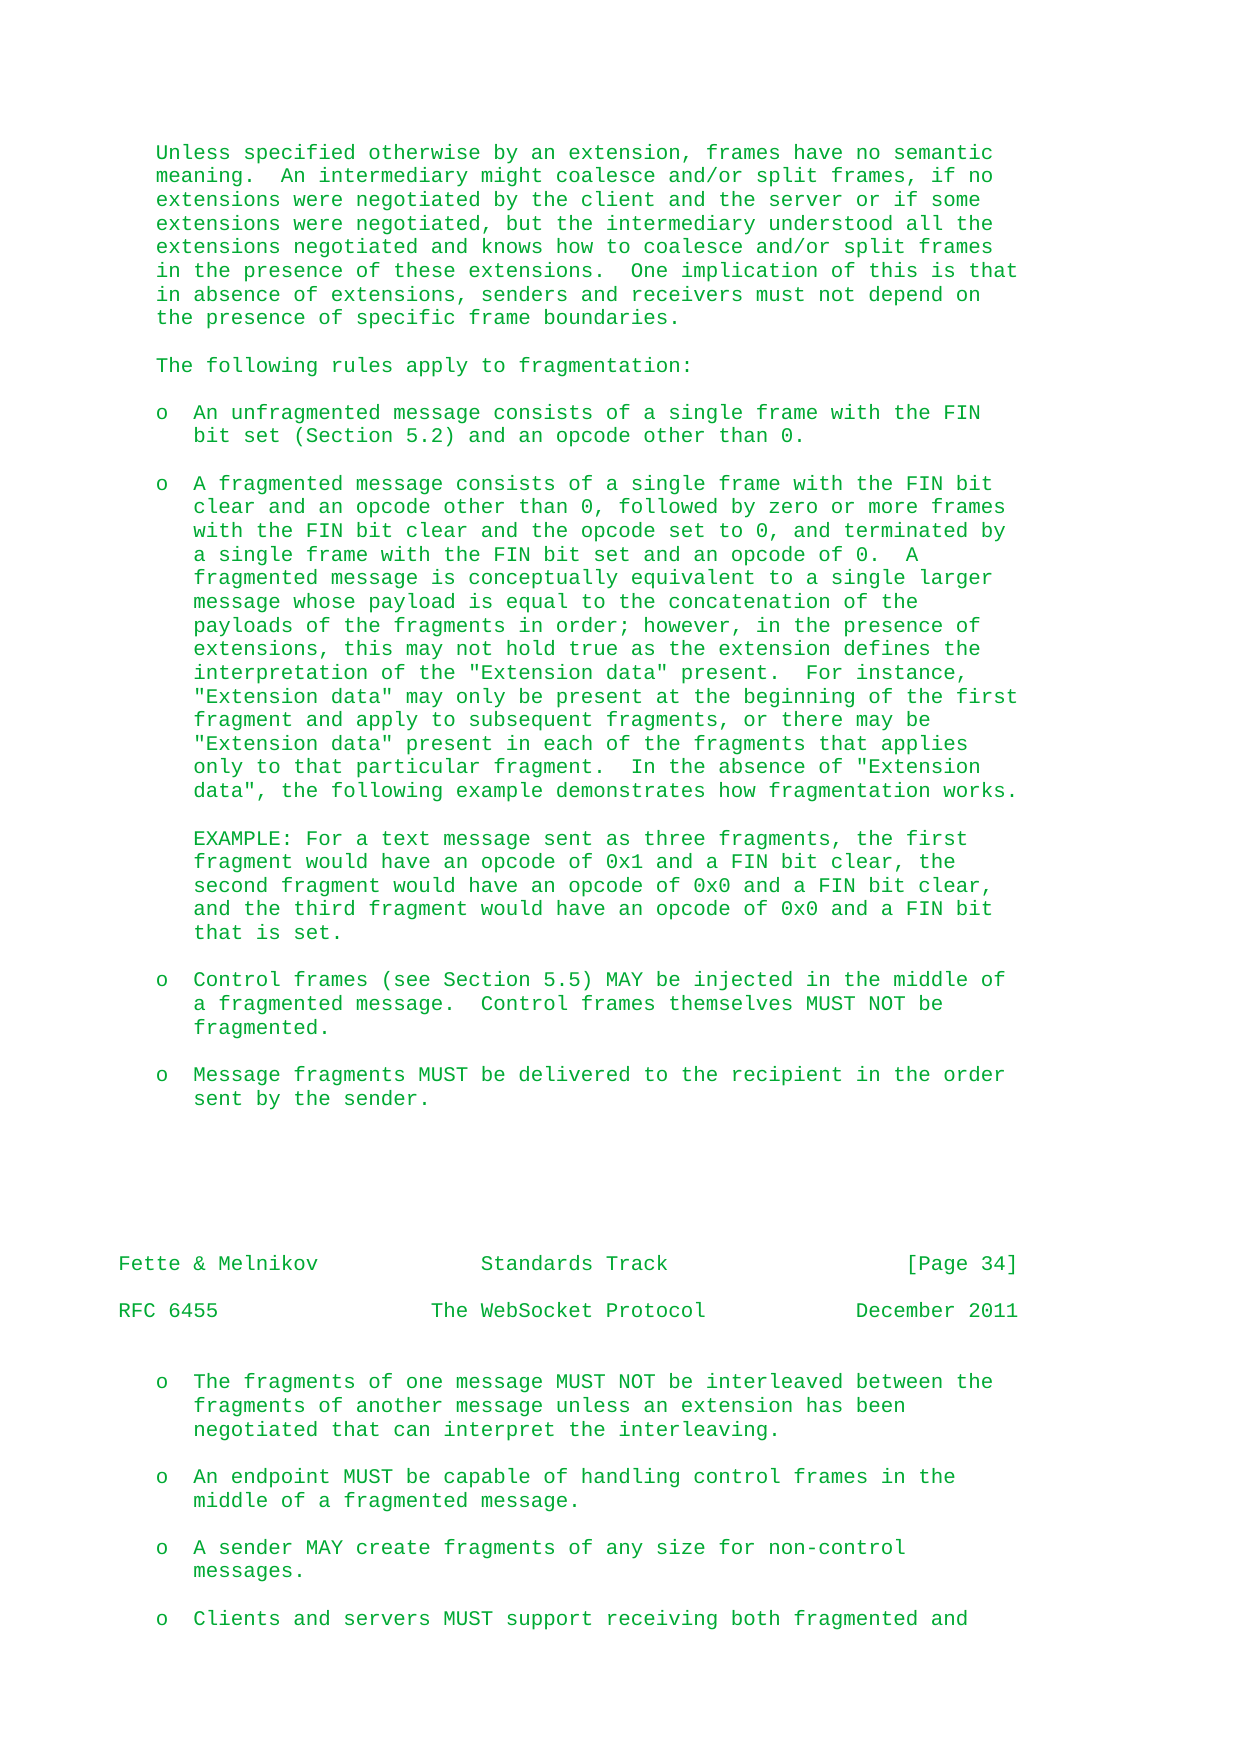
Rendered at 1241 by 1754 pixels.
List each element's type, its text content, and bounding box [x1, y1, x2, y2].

text fragment and apply to subsequent fragments, or there may be [118, 709, 1122, 733]
text Fette & Melnikov Standards Track [Page 34] [118, 1253, 1122, 1277]
text data", the following example demonstrates how fragmentation works. [118, 780, 1122, 804]
text messages. [118, 1561, 1122, 1584]
text in the presence of these extensions. One implication of this is that [118, 260, 1122, 284]
text RFC 6455 The WebSocket Protocol December 2011 [118, 1300, 1122, 1324]
text bit set (Section 5.2) and an opcode other than 0. [118, 426, 1122, 449]
text o Message fragments MUST be delivered to the recipient in the order [118, 1064, 1122, 1088]
text in absence of extensions, senders and receivers must not depend on [118, 284, 1122, 307]
text o The fragments of one message MUST NOT be interleaved between the [118, 1371, 1122, 1395]
text o An endpoint MUST be capable of handling control frames in the [118, 1466, 1122, 1489]
text extensions negotiated and knows how to coalesce and/or split frames [118, 236, 1122, 260]
text sent by the sender. [118, 1088, 1122, 1111]
text meaning. An intermediary might coalesce and/or split frames, if no [118, 165, 1122, 189]
text "Extension data" may only be present at the beginning of the first [118, 686, 1122, 709]
text that is set. [118, 922, 1122, 946]
text only to that particular fragment. In the absence of "Extension [118, 757, 1122, 780]
text fragmented message is conceptually equivalent to a single larger [118, 567, 1122, 591]
text and the third fragment would have an opcode of 0x0 and a FIN bit [118, 898, 1122, 922]
text a single frame with the FIN bit set and an opcode of 0. A [118, 544, 1122, 567]
text with the FIN bit clear and the opcode set to 0, and terminated by [118, 520, 1122, 544]
text fragmented. [118, 1017, 1122, 1040]
text extensions, this may not hold true as the extension defines the [118, 638, 1122, 662]
text Unless specified otherwise by an extension, frames have no semantic [118, 142, 1122, 165]
text a fragmented message. Control frames themselves MUST NOT be [118, 993, 1122, 1017]
text fragment would have an opcode of 0x1 and a FIN bit clear, the [118, 851, 1122, 875]
text fragments of another message unless an extension has been [118, 1395, 1122, 1419]
text o An unfragmented message consists of a single frame with the FIN [118, 402, 1122, 426]
text o A sender MAY create fragments of any size for non-control [118, 1537, 1122, 1561]
text EXAMPLE: For a text message sent as three fragments, the first [118, 827, 1122, 851]
text o A fragmented message consists of a single frame with the FIN bit [118, 473, 1122, 496]
text clear and an opcode other than 0, followed by zero or more frames [118, 496, 1122, 520]
text middle of a fragmented message. [118, 1489, 1122, 1513]
text extensions were negotiated, but the intermediary understood all the [118, 213, 1122, 236]
text o Control frames (see Section 5.5) MAY be injected in the middle of [118, 969, 1122, 993]
text interpretation of the "Extension data" present. For instance, [118, 662, 1122, 686]
text second fragment would have an opcode of 0x0 and a FIN bit clear, [118, 875, 1122, 898]
text negotiated that can interpret the interleaving. [118, 1419, 1122, 1442]
text "Extension data" present in each of the fragments that applies [118, 733, 1122, 757]
text extensions were negotiated by the client and the server or if some [118, 189, 1122, 213]
text the presence of specific frame boundaries. [118, 307, 1122, 331]
text The following rules apply to fragmentation: [118, 354, 1122, 378]
text o Clients and servers MUST support receiving both fragmented and [118, 1608, 1122, 1631]
text payloads of the fragments in order; however, in the presence of [118, 615, 1122, 638]
text message whose payload is equal to the concatenation of the [118, 591, 1122, 615]
